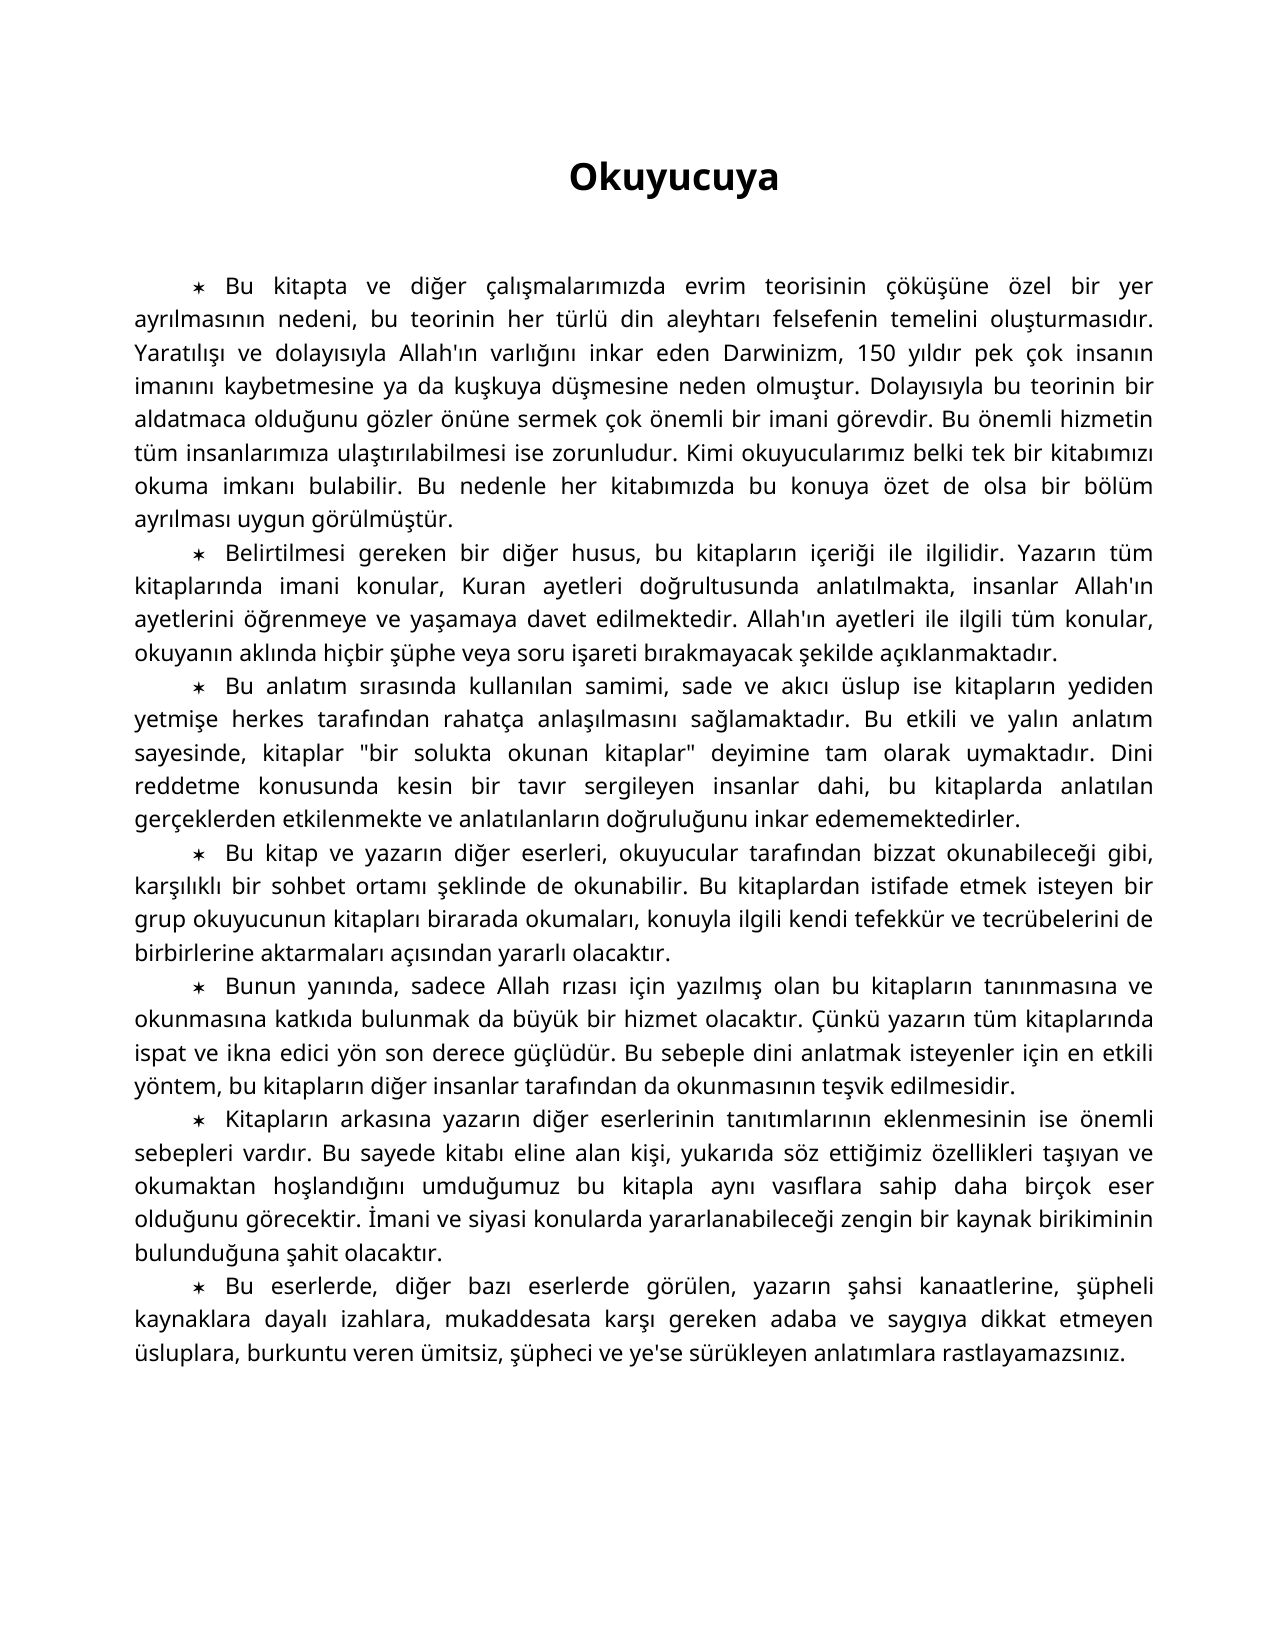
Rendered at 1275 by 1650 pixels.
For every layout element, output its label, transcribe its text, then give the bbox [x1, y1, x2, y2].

list Bu anlatım sırasında kullanılan samimi, sade ve akıcı üslup ise kitapların yediden yetmişe herkes tarafından rahatça anlaşılmasını sağlamaktadır. Bu etkili ve yalın anlatım sayesinde, kitaplar "bir solukta okunan kitaplar" deyimine tam olarak uymaktadır. Dini reddetme konusunda kesin bir tavır sergileyen insanlar dahi, bu kitaplarda anlatılan gerçeklerden etkilenmekte ve anlatılanların doğruluğunu inkar edememektedirler. [134, 668, 1155, 834]
list Kitapların arkasına yazarın diğer eserlerinin tanıtımlarının eklenmesinin ise önemli sebepleri vardır. Bu sayede kitabı eline alan kişi, yukarıda söz ettiğimiz özellikleri taşıyan ve okumaktan hoşlandığını umduğumuz bu kitapla aynı vasıflara sahip daha birçok eser olduğunu görecektir. İmani ve siyasi konularda yararlanabileceği zengin bir kaynak birikiminin bulunduğuna şahit olacaktır. [134, 1101, 1155, 1268]
list Bu kitap ve yazarın diğer eserleri, okuyucular tarafından bizzat okunabileceği gibi, karşılıklı bir sohbet ortamı şeklinde de okunabilir. Bu kitaplardan istifade etmek isteyen bir grup okuyucunun kitapları birarada okumaları, konuyla ilgili kendi tefekkür ve tecrübelerini de birbirlerine aktarmaları açısından yararlı olacaktır. [134, 834, 1155, 968]
list Bu kitapta ve diğer çalışmalarımızda evrim teorisinin çöküşüne özel bir yer ayrılmasının nedeni, bu teorinin her türlü din aleyhtarı felsefenin temelini oluşturmasıdır. Yaratılışı ve dolayısıyla Allah'ın varlığını inkar eden Darwinizm, 150 yıldır pek çok insanın imanını kaybetmesine ya da kuşkuya düşmesine neden olmuştur. Dolayısıyla bu teorinin bir aldatmaca olduğunu gözler önüne sermek çok önemli bir imani görevdir. Bu önemli hizmetin tüm insanlarımıza ulaştırılabilmesi ise zorunludur. Kimi okuyucularımız belki tek bir kitabımızı okuma imkanı bulabilir. Bu nedenle her kitabımızda bu konuya özet de olsa bir bölüm ayrılması uygun görülmüştür. [134, 268, 1155, 534]
list Bunun yanında, sadece Allah rızası için yazılmış olan bu kitapların tanınmasına ve okunmasına katkıda bulunmak da büyük bir hizmet olacaktır. Çünkü yazarın tüm kitaplarında ispat ve ikna edici yön son derece güçlüdür. Bu sebeple dini anlatmak isteyenler için en etkili yöntem, bu kitapların diğer insanlar tarafından da okunmasının teşvik edilmesidir. [134, 968, 1155, 1101]
subtitle Okuyucuya [134, 150, 1155, 201]
list Belirtilmesi gereken bir diğer husus, bu kitapların içeriği ile ilgilidir. Yazarın tüm kitaplarında imani konular, Kuran ayetleri doğrultusunda anlatılmakta, insanlar Allah'ın ayetlerini öğrenmeye ve yaşamaya davet edilmektedir. Allah'ın ayetleri ile ilgili tüm konular, okuyanın aklında hiçbir şüphe veya soru işareti bırakmayacak şekilde açıklanmaktadır. [134, 534, 1155, 668]
list Bu eserlerde, diğer bazı eserlerde görülen, yazarın şahsi kanaatlerine, şüpheli kaynaklara dayalı izahlara, mukaddesata karşı gereken adaba ve saygıya dikkat etmeyen üsluplara, burkuntu veren ümitsiz, şüpheci ve ye'se sürükleyen anlatımlara rastlayamazsınız. [134, 1268, 1155, 1368]
